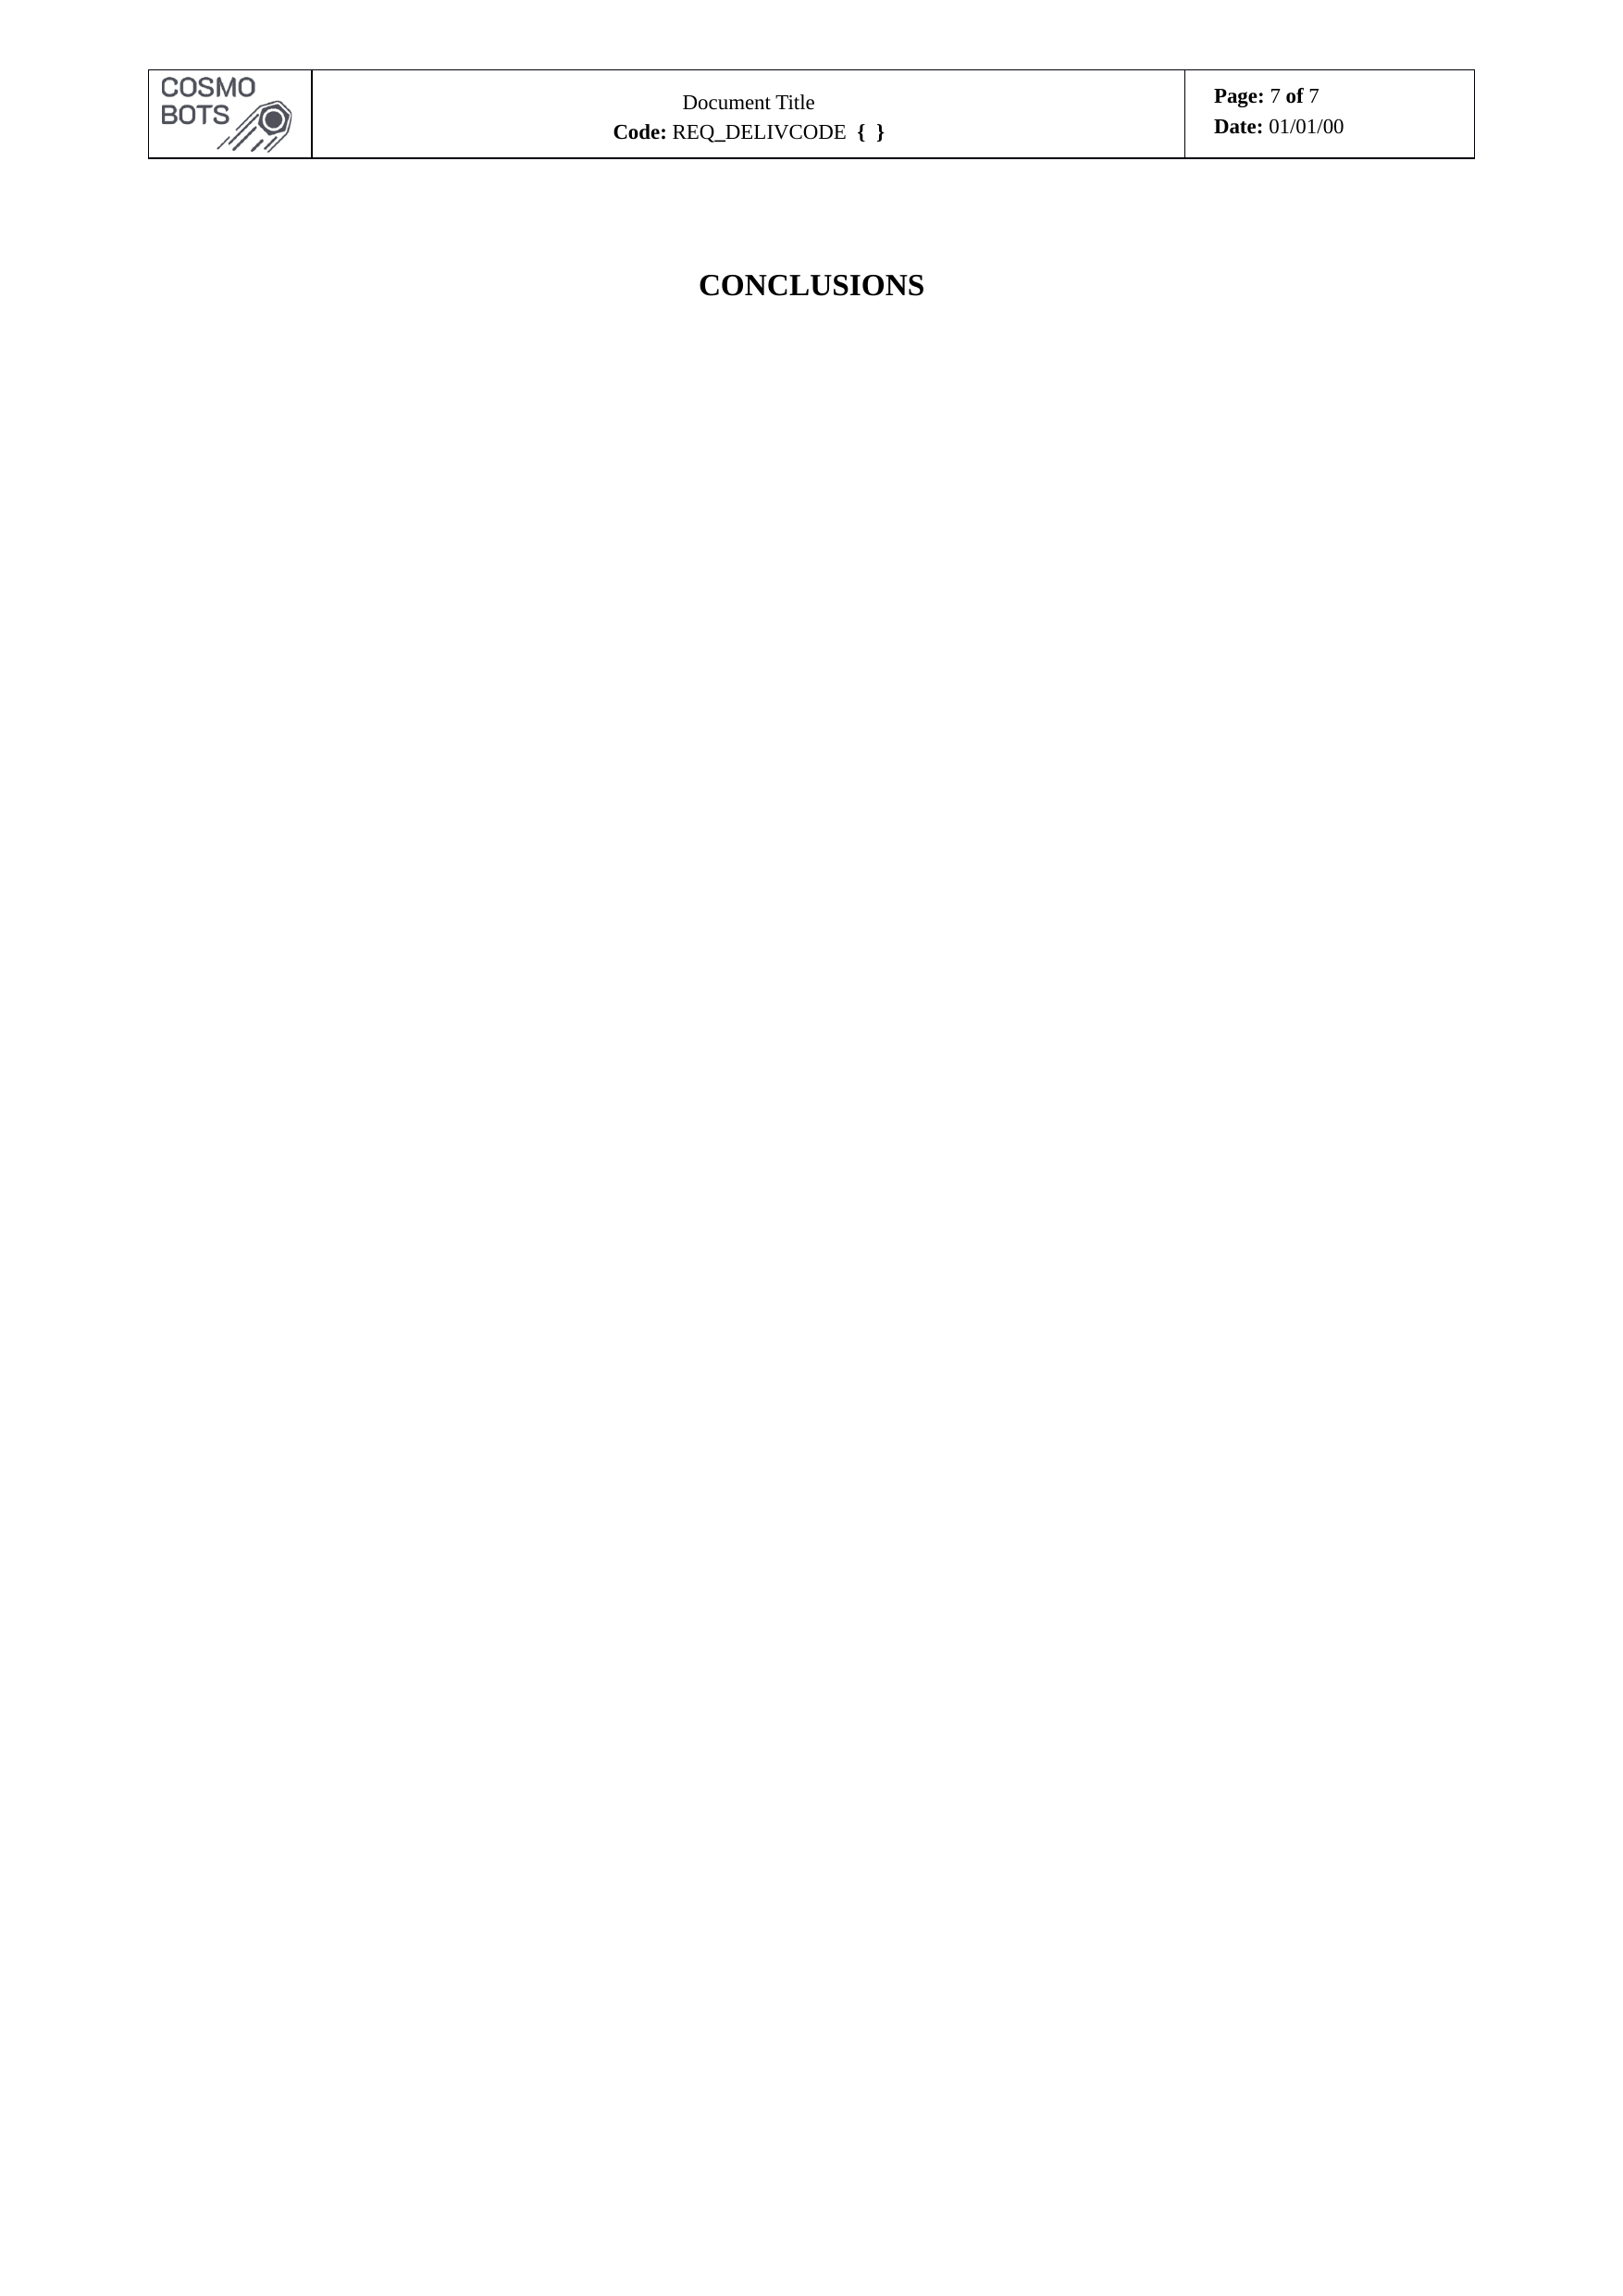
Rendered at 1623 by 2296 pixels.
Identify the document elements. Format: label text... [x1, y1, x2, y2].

picture [162, 77, 292, 153]
text CONCLUSIONS [149, 267, 1474, 303]
